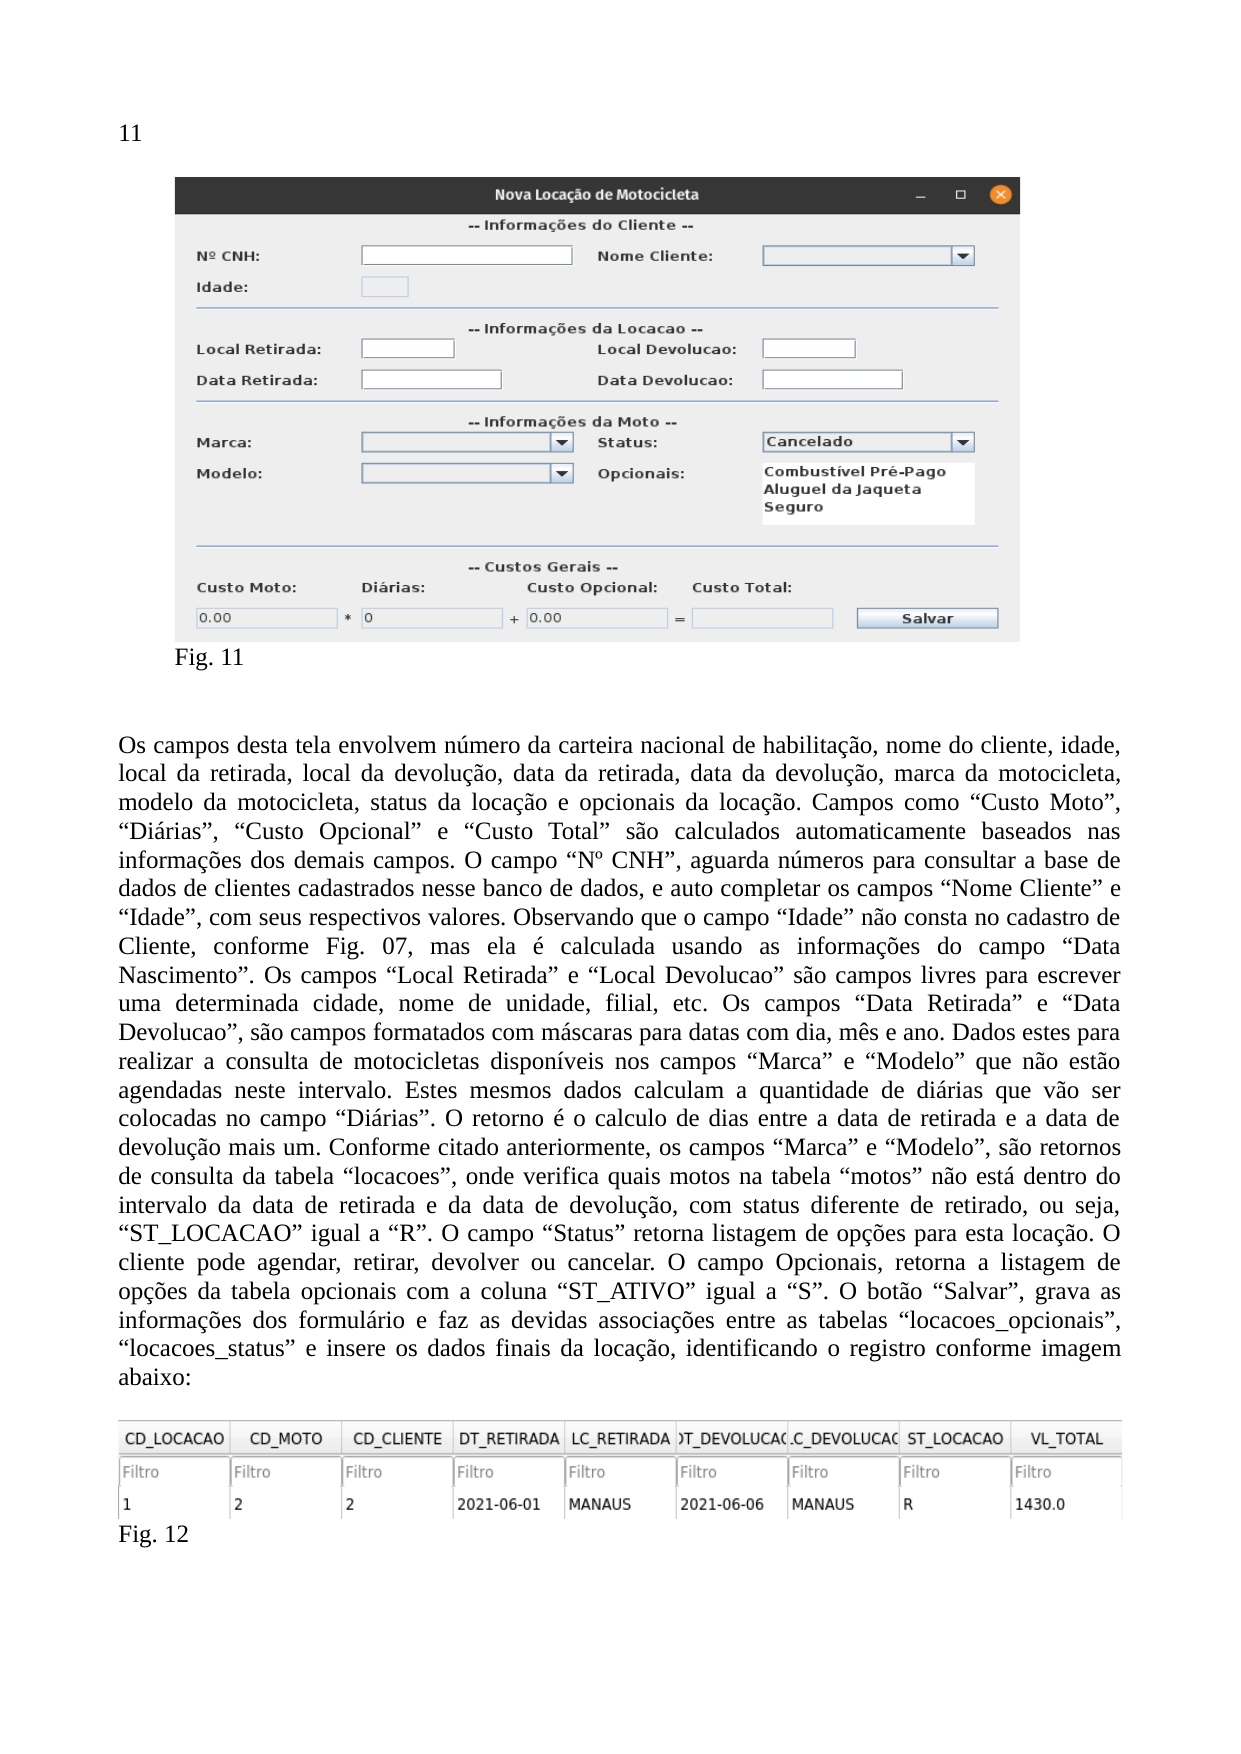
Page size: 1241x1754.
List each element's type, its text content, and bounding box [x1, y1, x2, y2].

text Fig. 11 [118, 176, 1122, 670]
text Fig. 12 [118, 1519, 1122, 1548]
picture [174, 177, 1021, 642]
picture [118, 1420, 1123, 1519]
text Os campos desta tela envolvem número da carteira nacional de habilitação, nome do cliente, idade, local da retirada, local da devolução, data da retirada, data da devolução, marca da motocicleta, modelo da motocicleta, status da locação e opcionais da locação. Campos como “Custo Moto”, “Diárias”, “Custo Opcional” e “Custo Total” são calculados automaticamente baseados nas informações dos demais campos. O campo “Nº CNH”, aguarda números para consultar a base de dados de clientes cadastrados nesse banco de dados, e auto completar os campos “Nome Cliente” e “Idade”, com seus respectivos valores. Observando que o campo “Idade” não consta no cadastro de Cliente, conforme Fig. 07, mas ela é calculada usando as informações do campo “Data Nascimento”. Os campos “Local Retirada” e “Local Devolucao” são campos livres para escrever uma determinada cidade, nome de unidade, filial, etc. Os campos “Data Retirada” e “Data Devolucao”, são campos formatados com máscaras para datas com dia, mês e ano. Dados estes para realizar a consulta de motocicletas disponíveis nos campos “Marca” e “Modelo” que não estão agendadas neste intervalo. Estes mesmos dados calculam a quantidade de diárias que vão ser colocadas no campo “Diárias”. O retorno é o calculo de dias entre a data de retirada e a data de devolução mais um. Conforme citado anteriormente, os campos “Marca” e “Modelo”, são retornos de consulta da tabela “locacoes”, onde verifica quais motos na tabela “motos” não está dentro do intervalo da data de retirada e da data de devolução, com status diferente de retirado, ou seja, “ST_LOCACAO” igual a “R”. O campo “Status” retorna listagem de opções para esta locação. O cliente pode agendar, retirar, devolver ou cancelar. O campo Opcionais, retorna a listagem de opções da tabela opcionais com a coluna “ST_ATIVO” igual a “S”. O botão “Salvar”, grava as informações dos formulário e faz as devidas associações entre as tabelas “locacoes_opcionais”, “locacoes_status” e insere os dados finais da locação, identificando o registro conforme imagem abaixo: [118, 730, 1122, 1391]
